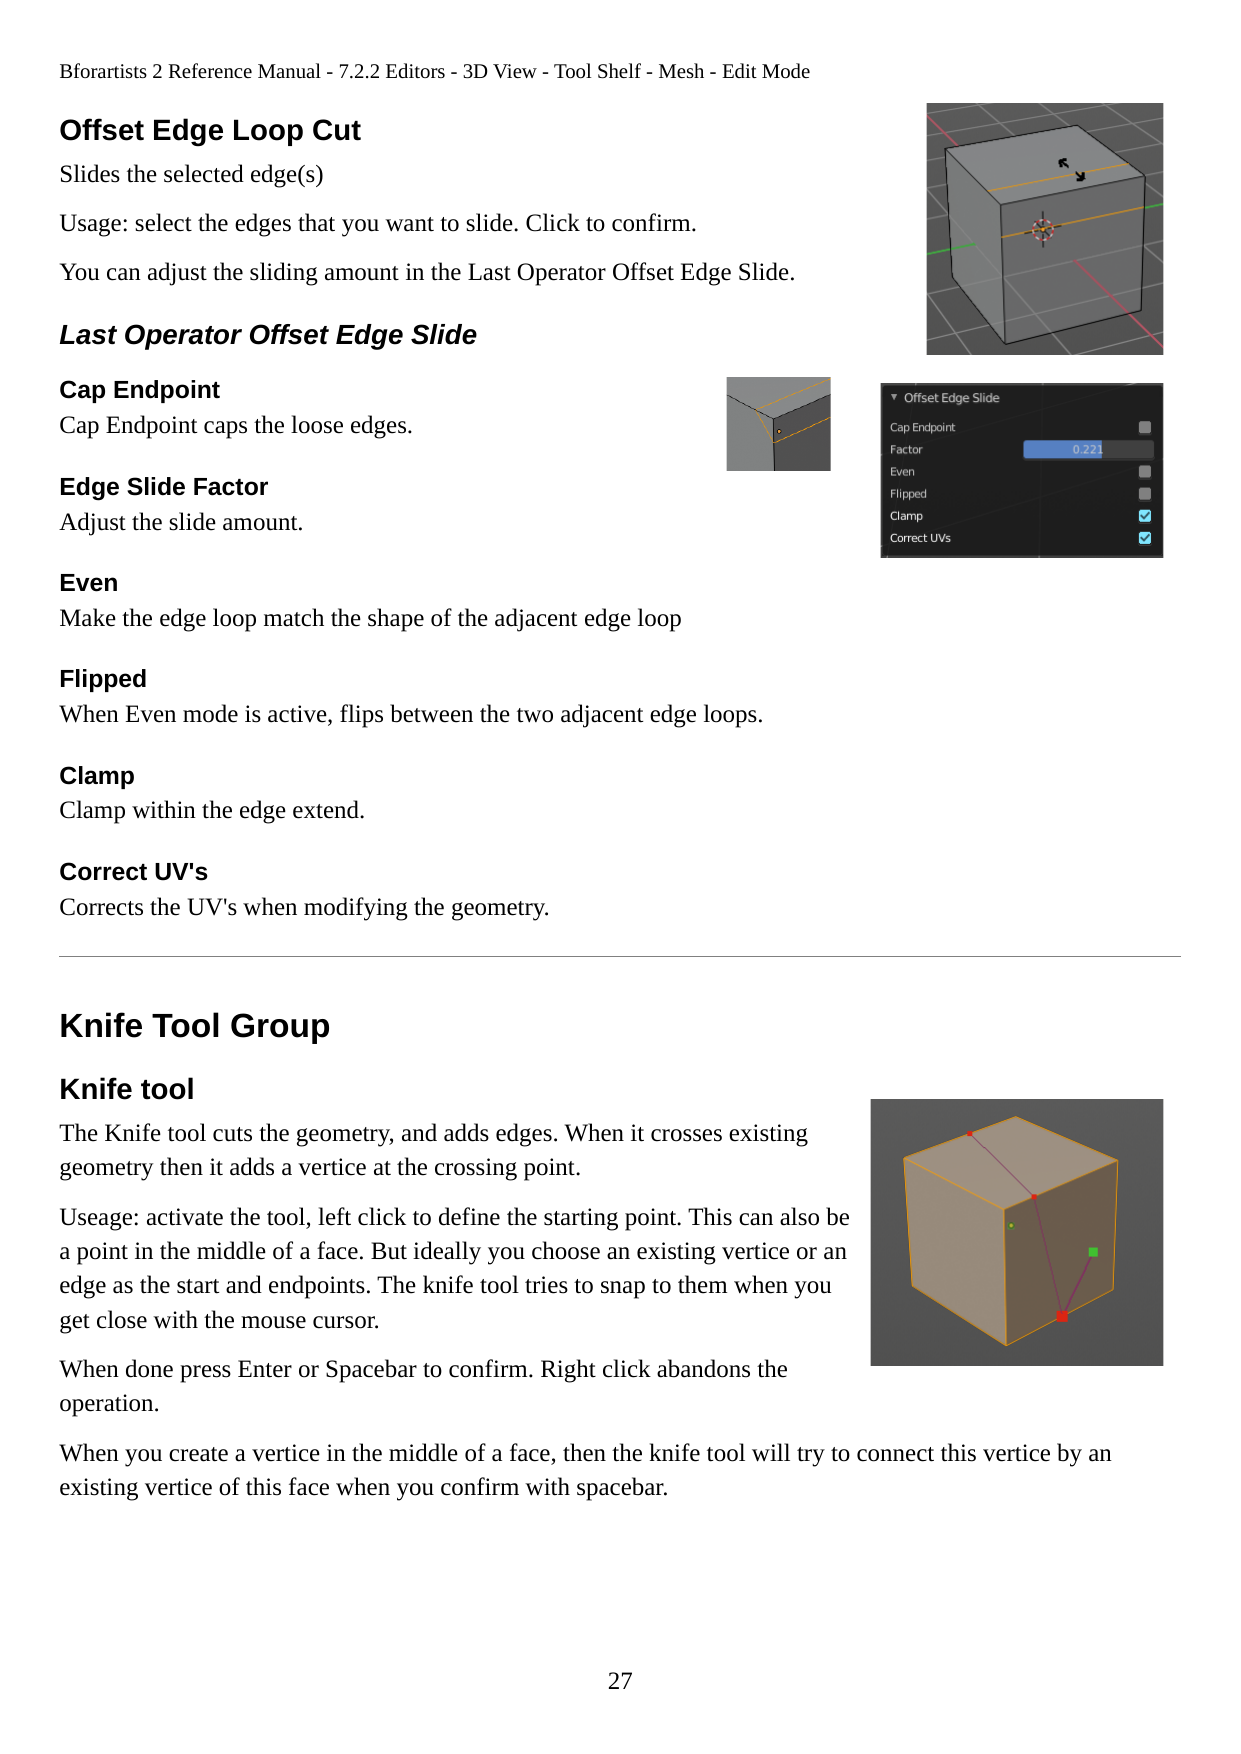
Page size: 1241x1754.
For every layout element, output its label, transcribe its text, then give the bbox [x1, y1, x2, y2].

text Usage: select the edges that you want to slide. Click to confirm. [59, 208, 926, 237]
text Corrects the UV's when modifying the geometry. [59, 892, 1181, 921]
subtitle Knife Tool Group [59, 1006, 1181, 1045]
text Cap Endpoint caps the loose edges. [59, 410, 726, 439]
text Adjust the slide amount. [59, 507, 880, 535]
picture [926, 103, 1164, 355]
picture [870, 1099, 1164, 1366]
subtitle Flipped [59, 664, 1181, 693]
text Make the edge loop match the shape of the adjacent edge loop [59, 603, 1181, 632]
subtitle Offset Edge Loop Cut [59, 113, 926, 146]
text Useage: activate the tool, left click to define the starting point. This can also be a point in the middle of a face. But ideally you choose an existing vertice or an edge as the start and endpoints. The knife tool tries to snap to them when you get close with the mouse cursor. [59, 1202, 870, 1334]
text Slides the selected edge(s) [59, 159, 926, 188]
subtitle Correct UV's [59, 857, 1181, 886]
subtitle Last Operator Offset Edge Slide [59, 318, 926, 350]
text You can adjust the sliding amount in the Last Operator Offset Edge Slide. [59, 257, 926, 286]
picture [726, 377, 831, 471]
subtitle Knife tool [59, 1072, 1181, 1106]
subtitle Edge Slide Factor [59, 472, 880, 500]
text The Knife tool cuts the geometry, and adds edges. When it crosses existing geometry then it adds a vertice at the crossing point. [59, 1118, 870, 1181]
subtitle [1164, 472, 1181, 500]
subtitle Cap Endpoint [59, 375, 1181, 404]
subtitle Clamp [59, 761, 1181, 789]
text When Even mode is active, flips between the two adjacent edge loops. [59, 699, 1181, 728]
text [831, 410, 880, 439]
subtitle Even [59, 568, 1181, 597]
text When you create a vertice in the middle of a face, then the knife tool will try to connect this vertice by an existing vertice of this face when you confirm with spacebar. [59, 1438, 1181, 1501]
picture [880, 383, 1164, 558]
subtitle [1164, 113, 1181, 146]
text When done press Enter or Spacebar to confirm. Right click abandons the operation. [59, 1354, 1181, 1417]
text Clamp within the edge extend. [59, 796, 1181, 824]
